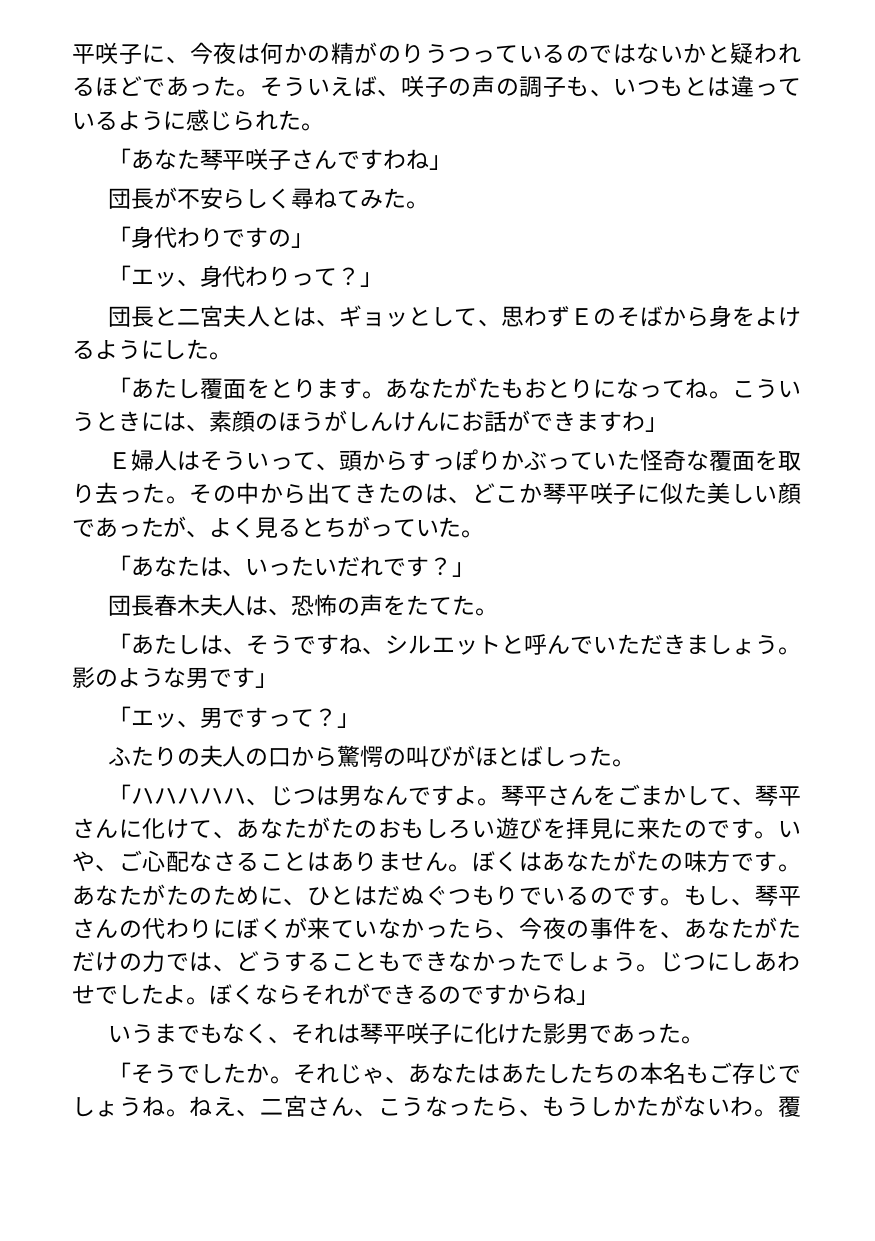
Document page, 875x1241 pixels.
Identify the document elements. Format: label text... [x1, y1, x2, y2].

text 平咲子に、今夜は何かの精がのりうつっているのではないかと疑われるほどであった。そういえば、咲子の声の調子も、いつもとは違っているように感じられた。 [72, 36, 802, 136]
text 「あなたは、いったいだれです？」 [72, 549, 802, 582]
text いうまでもなく、それは琴平咲子に化けた影男であった。 [72, 1016, 802, 1049]
text 「エッ、男ですって？」 [72, 699, 802, 733]
text ふたりの夫人の口から驚愕の叫びがほとばしった。 [72, 739, 802, 772]
text Ｅ婦人はそういって、頭からすっぽりかぶっていた怪奇な覆面を取り去った。その中から出てきたのは、どこか琴平咲子に似た美しい顔であったが、よく見るとちがっていた。 [72, 443, 802, 543]
text 団長が不安らしく尋ねてみた。 [72, 181, 802, 214]
text 「ハハハハハ、じつは男なんですよ。琴平さんをごまかして、琴平さんに化けて、あなたがたのおもしろい遊びを拝見に来たのです。いや、ご心配なさることはありません。ぼくはあなたがたの味方です。あなたがたのために、ひとはだぬぐつもりでいるのです。もし、琴平さんの代わりにぼくが来ていなかったら、今夜の事件を、あなたがただけの力では、どうすることもできなかったでしょう。じつにしあわせでしたよ。ぼくならそれができるのですからね」 [72, 778, 802, 1010]
text 「そうでしたか。それじゃ、あなたはあたしたちの本名もご存じでしょうね。ねえ、二宮さん、こうなったら、もうしかたがないわ。覆 [72, 1056, 802, 1122]
text 「身代わりですの」 [72, 220, 802, 253]
text 団長春木夫人は、恐怖の声をたてた。 [72, 588, 802, 621]
text 「あたしは、そうですね、シルエットと呼んでいただきましょう。影のような男です」 [72, 627, 802, 693]
text 「あなた琴平咲子さんですわね」 [72, 142, 802, 175]
text 「エッ、身代わりって？」 [72, 259, 802, 292]
text 「あたし覆面をとります。あなたがたもおとりになってね。こういうときには、素顔のほうがしんけんにお話ができますわ」 [72, 371, 802, 437]
text 団長と二宮夫人とは、ギョッとして、思わずＥのそばから身をよけるようにした。 [72, 298, 802, 365]
